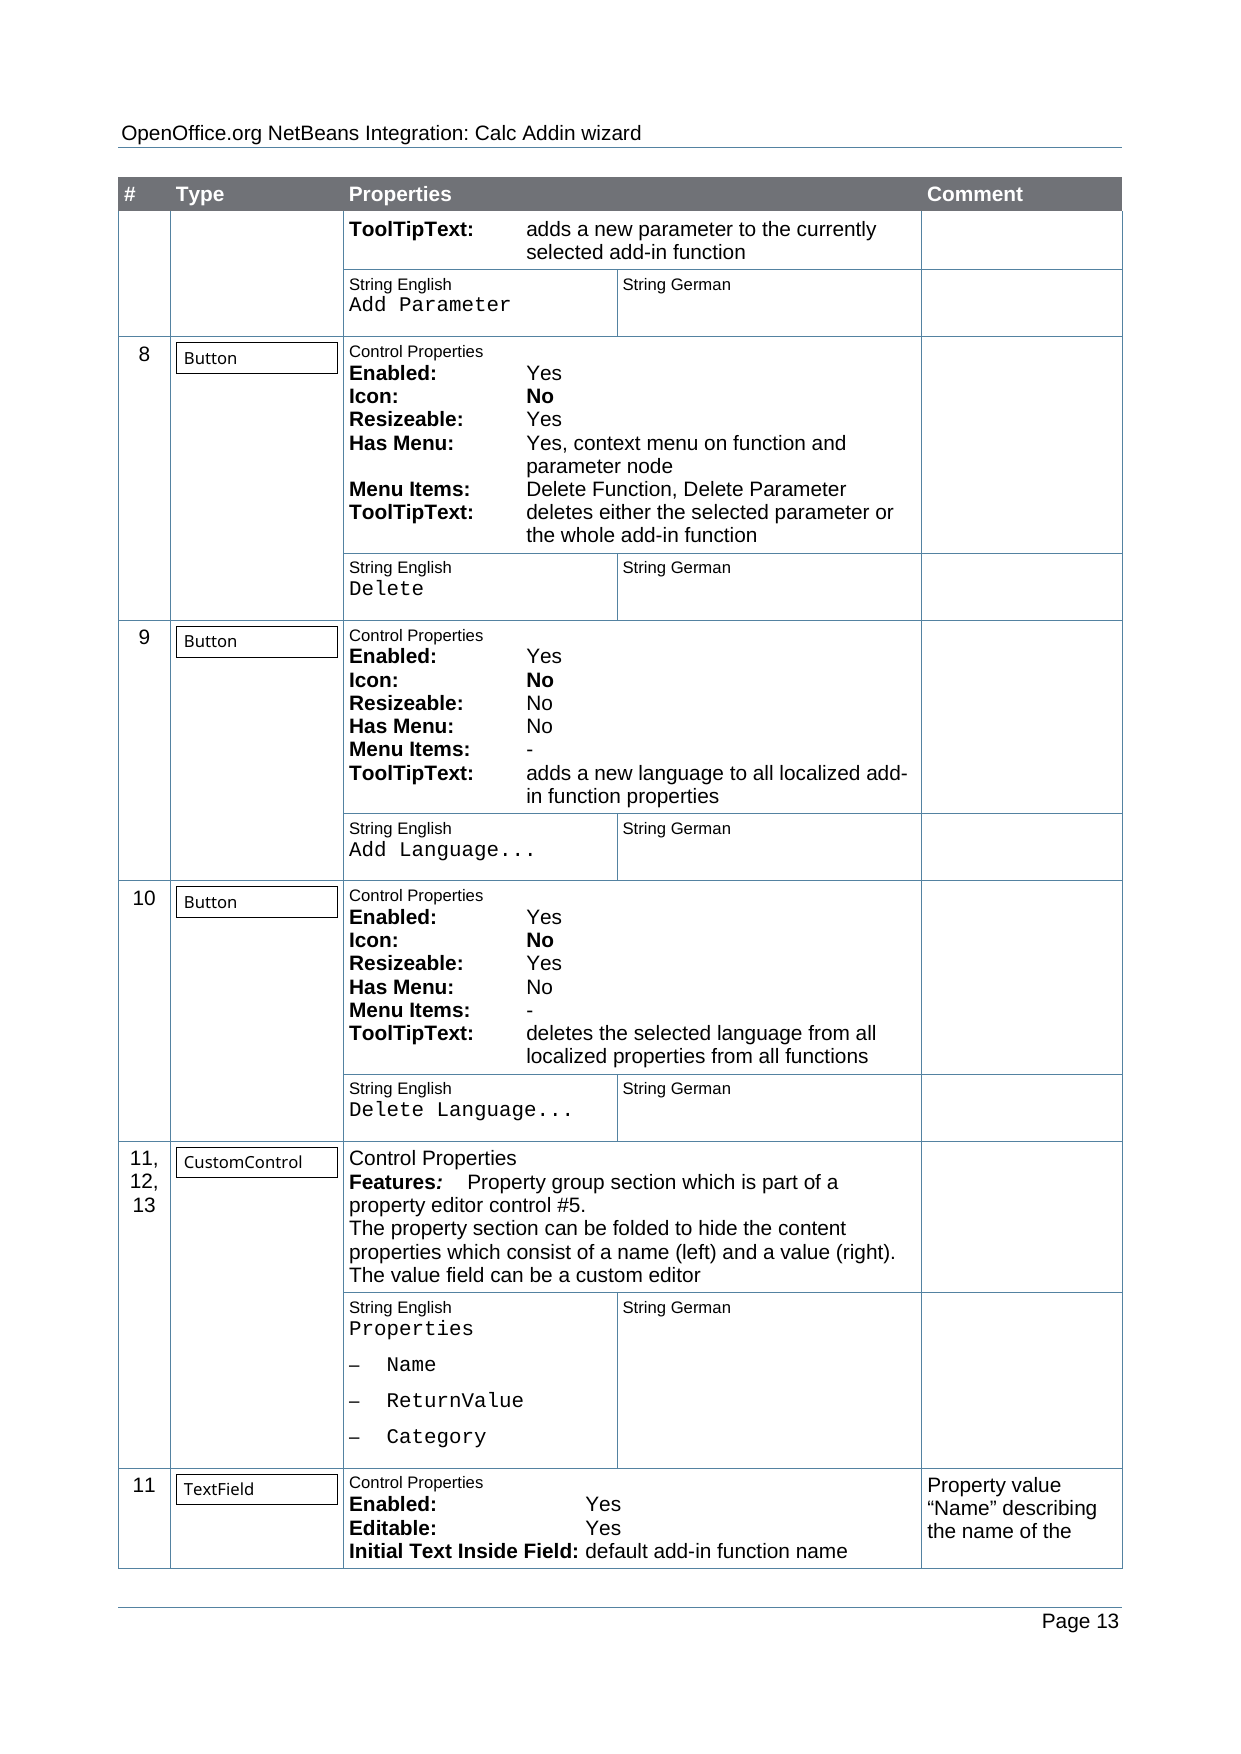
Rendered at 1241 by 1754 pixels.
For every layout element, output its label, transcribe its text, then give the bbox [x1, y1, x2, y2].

table_header ToolTipText: adds a new parameter to the currently selected add-in function [344, 211, 921, 269]
table_cell [171, 211, 343, 336]
table_header Control Properties Enabled: Yes Icon: No Resizeable: Yes Has Menu: Yes, context menu on function and parameter node Menu Items: Delete Function, Delete Parameter ToolTipText: deletes either the selected parameter or the whole add-in function [344, 337, 921, 553]
table_cell [171, 1142, 343, 1468]
table_cell 9 [119, 621, 170, 880]
table_cell [922, 270, 1122, 336]
table_cell String English Properties Name ReturnValue Category [344, 1293, 617, 1468]
table_header Control Properties Features: Property group section which is part of a property editor control #5. The property section can be folded to hide the content properties which consist of a name (left) and a value (right). The value field can be a custom editor [344, 1142, 921, 1292]
table_cell 8 [119, 337, 170, 620]
table_cell String German <Enter String Here> [618, 814, 921, 880]
table_cell [922, 814, 1122, 880]
table_header Type [170, 177, 343, 211]
table_cell [171, 881, 343, 1141]
table_header Property value “Name” describing the name of the [922, 1469, 1122, 1568]
table_header [922, 337, 1122, 553]
table_header [922, 211, 1122, 269]
table_cell String German <Enter String Here> [618, 1075, 921, 1141]
table_header Comment [921, 177, 1122, 211]
table_header Properties [343, 177, 921, 211]
table_header [922, 1142, 1122, 1292]
table_cell 11 [119, 1469, 170, 1568]
table_cell String German <Enter String Here> [618, 1293, 921, 1468]
table_cell String English Delete Language... [344, 1075, 617, 1141]
table_cell String English Delete [344, 554, 617, 620]
table_cell String German <Enter String Here> [618, 270, 921, 336]
table_cell [171, 337, 343, 620]
table_cell String English Add Language... [344, 814, 617, 880]
table_cell [922, 1293, 1122, 1468]
table_cell 10 [119, 881, 170, 1141]
table_cell [171, 1469, 343, 1568]
table_cell [922, 554, 1122, 620]
table_cell [119, 211, 170, 336]
table_cell String German <Enter String Here> [618, 554, 921, 620]
table_header Control Properties Enabled: Yes Icon: No Resizeable: Yes Has Menu: No Menu Items: - ToolTipText: deletes the selected language from all localized properties from all functions [344, 881, 921, 1074]
table_header [922, 621, 1122, 813]
table_header Control Properties Enabled: Yes Icon: No Resizeable: No Has Menu: No Menu Items: - ToolTipText: adds a new language to all localized add-in function properties [344, 621, 921, 813]
table_cell 11,12,13 [119, 1142, 170, 1468]
table_cell [171, 621, 343, 880]
table_cell String English Add Parameter [344, 270, 617, 336]
table_header [922, 881, 1122, 1074]
table_header # [118, 177, 170, 211]
table_cell [922, 1075, 1122, 1141]
table_header Control Properties Enabled: Yes Editable: Yes Initial Text Inside Field: default add-in function name Drag Enabled: No Initial Caret Position: - Characters Allowed: [a-zA-Z0-9_] Characters not Allowed: Selection Starts: 0 Selection Ends: end Selected Text: <Specify string here> ToolTip Text: <If needed specify text here> [344, 1469, 921, 1568]
